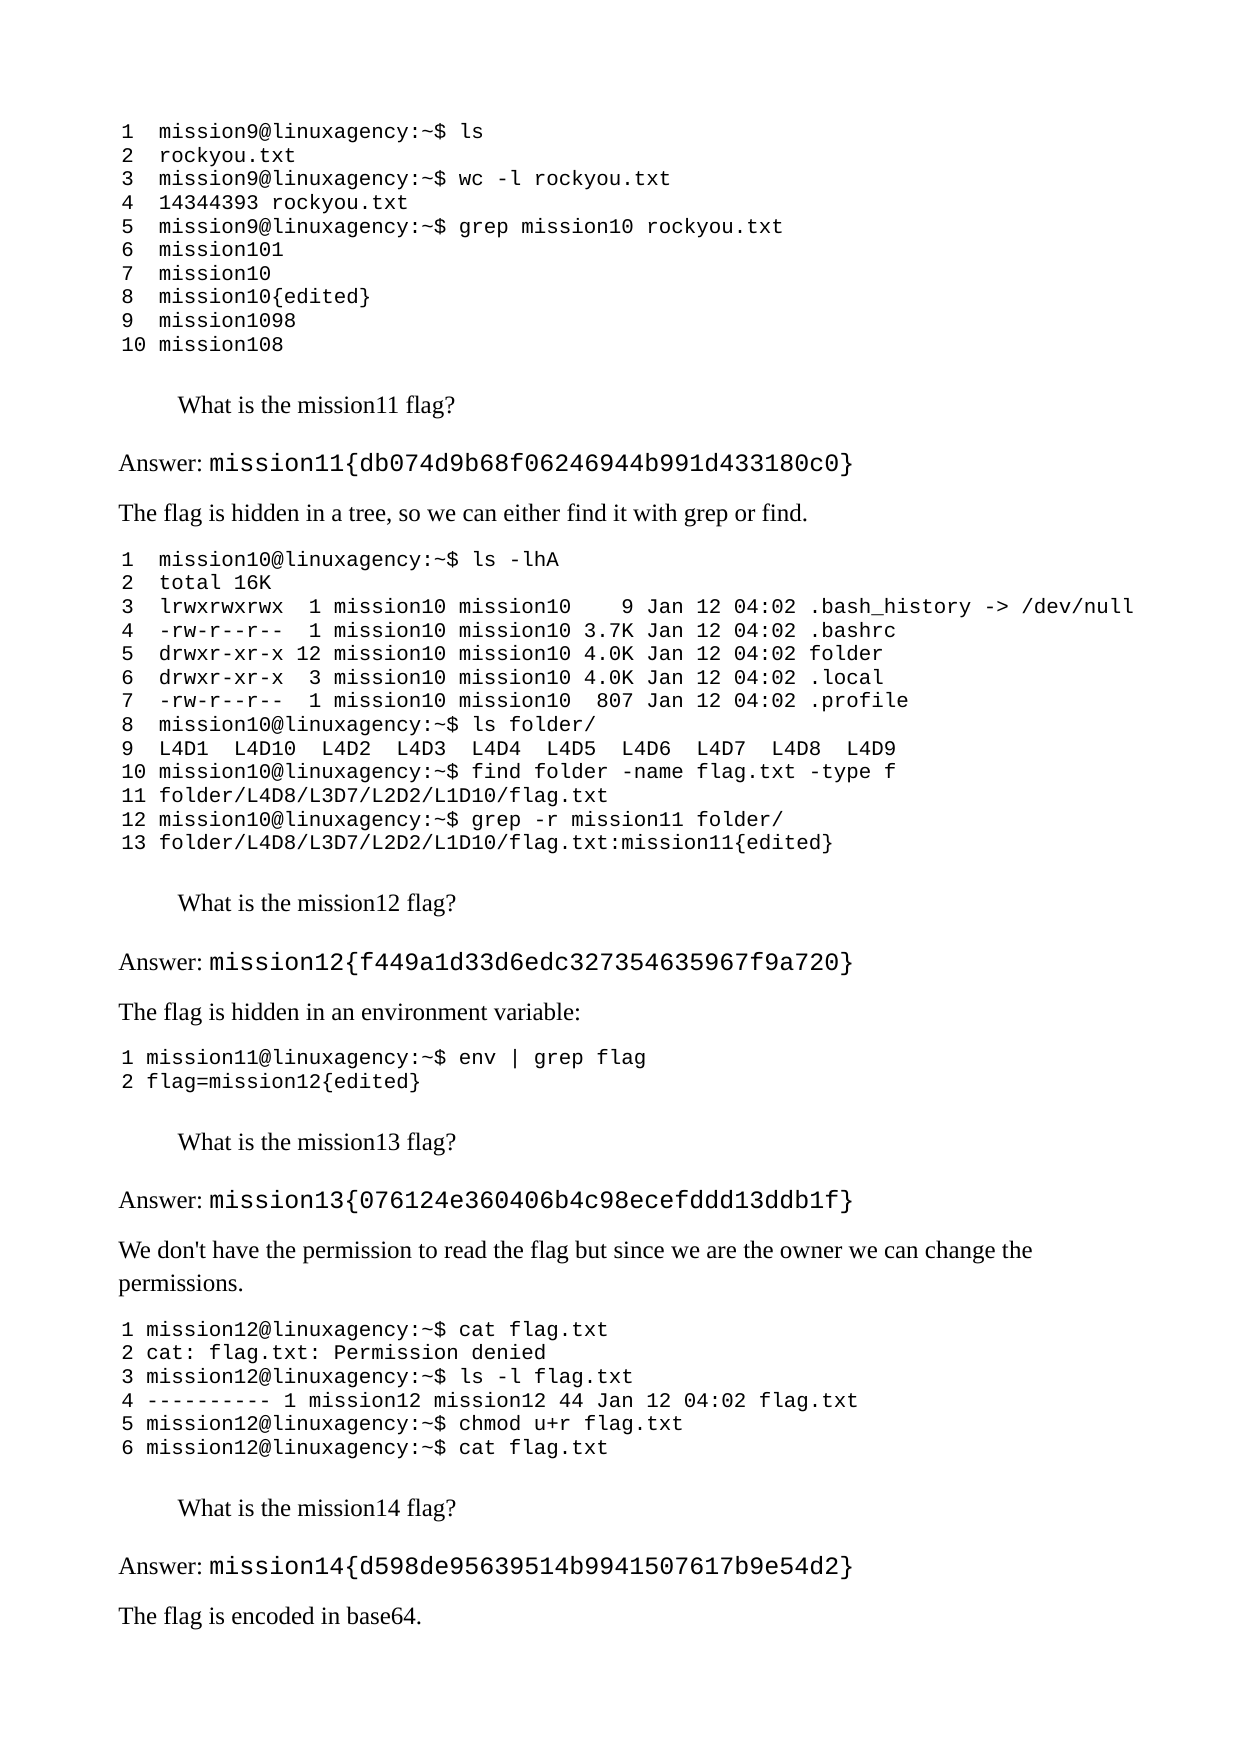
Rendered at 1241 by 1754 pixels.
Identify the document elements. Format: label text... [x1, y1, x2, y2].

table_header mission10@linuxagency:~$ ls -lhA total 16K lrwxrwxrwx 1 mission10 mission10 9 Jan 12 04:02 .bash_history -> /dev/null -rw-r--r-- 1 mission10 mission10 3.7K Jan 12 04:02 .bashrc drwxr-xr-x 12 mission10 mission10 4.0K Jan 12 04:02 folder drwxr-xr-x 3 mission10 mission10 4.0K Jan 12 04:02 .local -rw-r--r-- 1 mission10 mission10 807 Jan 12 04:02 .profile mission10@linuxagency:~$ ls folder/ L4D1 L4D10 L4D2 L4D3 L4D4 L4D5 L4D6 L4D7 L4D8 L4D9 mission10@linuxagency:~$ find folder -name flag.txt -type f folder/L4D8/L3D7/L2D2/L1D10/flag.txt mission10@linuxagency:~$ grep -r mission11 folder/ folder/L4D8/L3D7/L2D2/L1D10/flag.txt:mission11{edited} [156, 546, 1146, 888]
text Answer: mission11{db074d9b68f06246944b991d433180c0} [118, 448, 1122, 479]
text Answer: mission13{076124e360406b4c98ecefddd13ddb1f} [118, 1185, 1122, 1216]
table_header mission11@linuxagency:~$ env | grep flag flag=mission12{edited} [143, 1044, 659, 1127]
table_header 1 2 3 4 5 6 7 8 9 10 11 12 13 [118, 546, 156, 888]
text Answer: mission12{f449a1d33d6edc327354635967f9a720} [118, 947, 1122, 977]
table_header mission12@linuxagency:~$ cat flag.txt cat: flag.txt: Permission denied mission12@linuxagency:~$ ls -l flag.txt ---------- 1 mission12 mission12 44 Jan 12 04:02 flag.txt mission12@linuxagency:~$ chmod u+r flag.txt mission12@linuxagency:~$ cat flag.txt [143, 1316, 871, 1493]
text What is the mission14 flag? [177, 1493, 1063, 1522]
table_header 1 2 3 4 5 6 [118, 1316, 143, 1493]
text What is the mission11 flag? [177, 390, 1063, 419]
table_header 1 2 3 4 5 6 7 8 9 10 [118, 118, 156, 390]
text Answer: mission14{d598de95639514b9941507617b9e54d2} [118, 1551, 1122, 1582]
text What is the mission13 flag? [177, 1127, 1063, 1156]
table_header mission9@linuxagency:~$ ls rockyou.txt mission9@linuxagency:~$ wc -l rockyou.txt 14344393 rockyou.txt mission9@linuxagency:~$ grep mission10 rockyou.txt mission101 mission10 mission10{edited} mission1098 mission108 [156, 118, 796, 390]
table_header 1 2 [118, 1044, 143, 1127]
text The flag is encoded in base64. [118, 1601, 1122, 1630]
text The flag is hidden in an environment variable: [118, 997, 1122, 1025]
text The flag is hidden in a tree, so we can either find it with grep or find. [118, 498, 1122, 527]
text What is the mission12 flag? [177, 888, 1063, 917]
text We don't have the permission to read the flag but since we are the owner we can change the permissions. [118, 1235, 1122, 1297]
